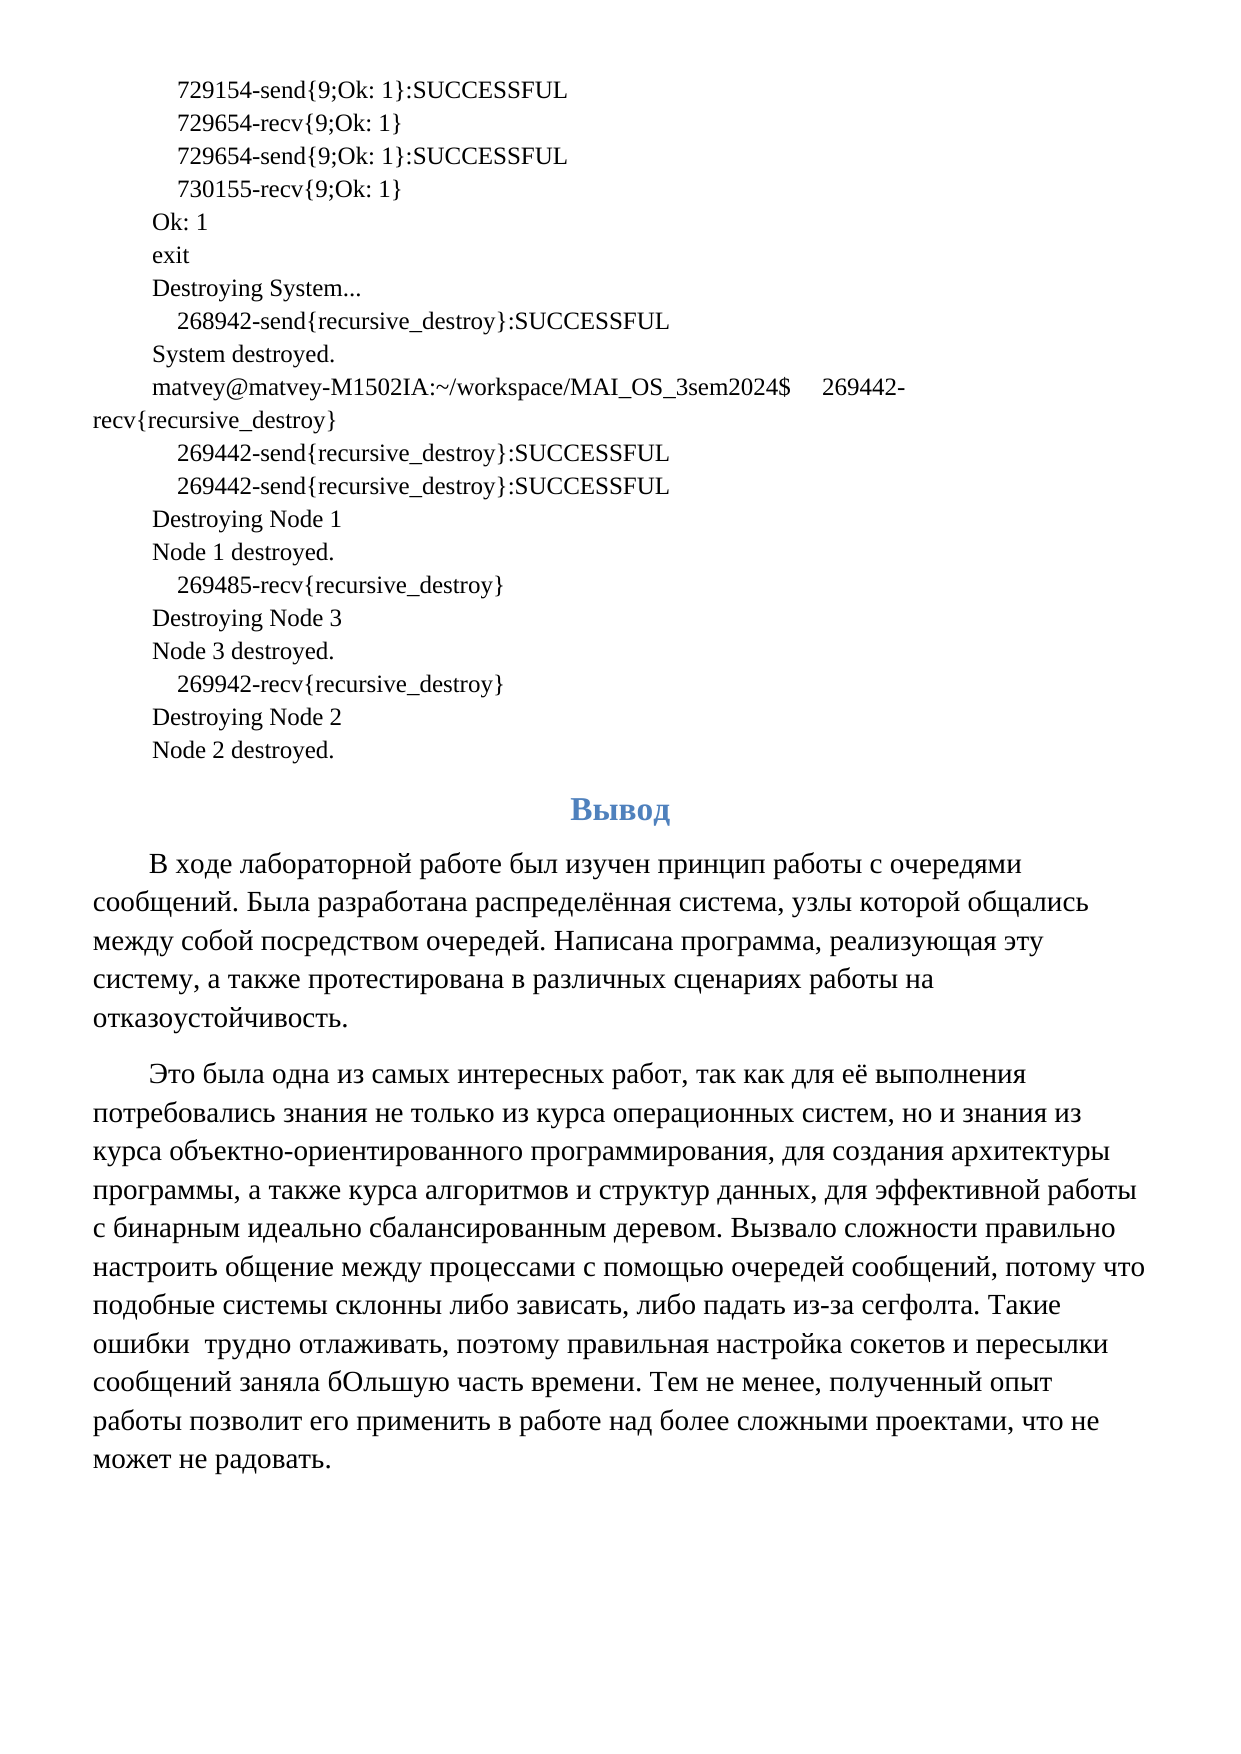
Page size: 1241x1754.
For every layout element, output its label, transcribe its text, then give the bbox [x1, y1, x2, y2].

text exit [93, 240, 1147, 269]
text 269485-recv{recursive_destroy} [93, 570, 1147, 599]
text В ходе лабораторной работе был изучен принцип работы с очередями сообщений. Была разработана распределённая система, узлы которой общались между собой посредством очередей. Написана программа, реализующая эту систему, а также протестирована в различных сценариях работы на отказоустойчивость. [93, 846, 1147, 1033]
text Destroying System... [93, 273, 1147, 302]
text Destroying Node 2 [93, 702, 1147, 731]
text Это была одна из самых интересных работ, так как для её выполнения потребовались знания не только из курса операционных систем, но и знания из курса объектно-ориентированного программирования, для создания архитектуры программы, а также курса алгоритмов и структур данных, для эффективной работы с бинарным идеально сбалансированным деревом. Вызвало сложности правильно настроить общение между процессами с помощью очередей сообщений, потому что подобные системы склонны либо зависать, либо падать из-за сегфолта. Такие ошибки трудно отлаживать, поэтому правильная настройка сокетов и пересылки сообщений заняла бОльшую часть времени. Тем не менее, полученный опыт работы позволит его применить в работе над более сложными проектами, что не может не радовать. [93, 1056, 1147, 1475]
text Destroying Node 3 [93, 603, 1147, 632]
text 729654-recv{9;Ok: 1} [93, 108, 1147, 137]
text Destroying Node 1 [93, 504, 1147, 533]
text 730155-recv{9;Ok: 1} [93, 174, 1147, 203]
text 269442-send{recursive_destroy}:SUCCESSFUL [93, 438, 1147, 467]
text Node 1 destroyed. [93, 537, 1147, 566]
text Node 3 destroyed. [93, 636, 1147, 665]
text 729654-send{9;Ok: 1}:SUCCESSFUL [93, 141, 1147, 170]
text matvey@matvey-M1502IA:~/workspace/MAI_OS_3sem2024$ 269442-recv{recursive_destroy} [93, 372, 1147, 434]
subtitle Вывод [93, 789, 1147, 828]
text 269442-send{recursive_destroy}:SUCCESSFUL [93, 471, 1147, 500]
text Ok: 1 [93, 207, 1147, 236]
text 268942-send{recursive_destroy}:SUCCESSFUL [93, 306, 1147, 335]
text 729154-send{9;Ok: 1}:SUCCESSFUL [93, 75, 1147, 104]
text 269942-recv{recursive_destroy} [93, 669, 1147, 698]
text System destroyed. [93, 339, 1147, 368]
text Node 2 destroyed. [93, 735, 1147, 764]
